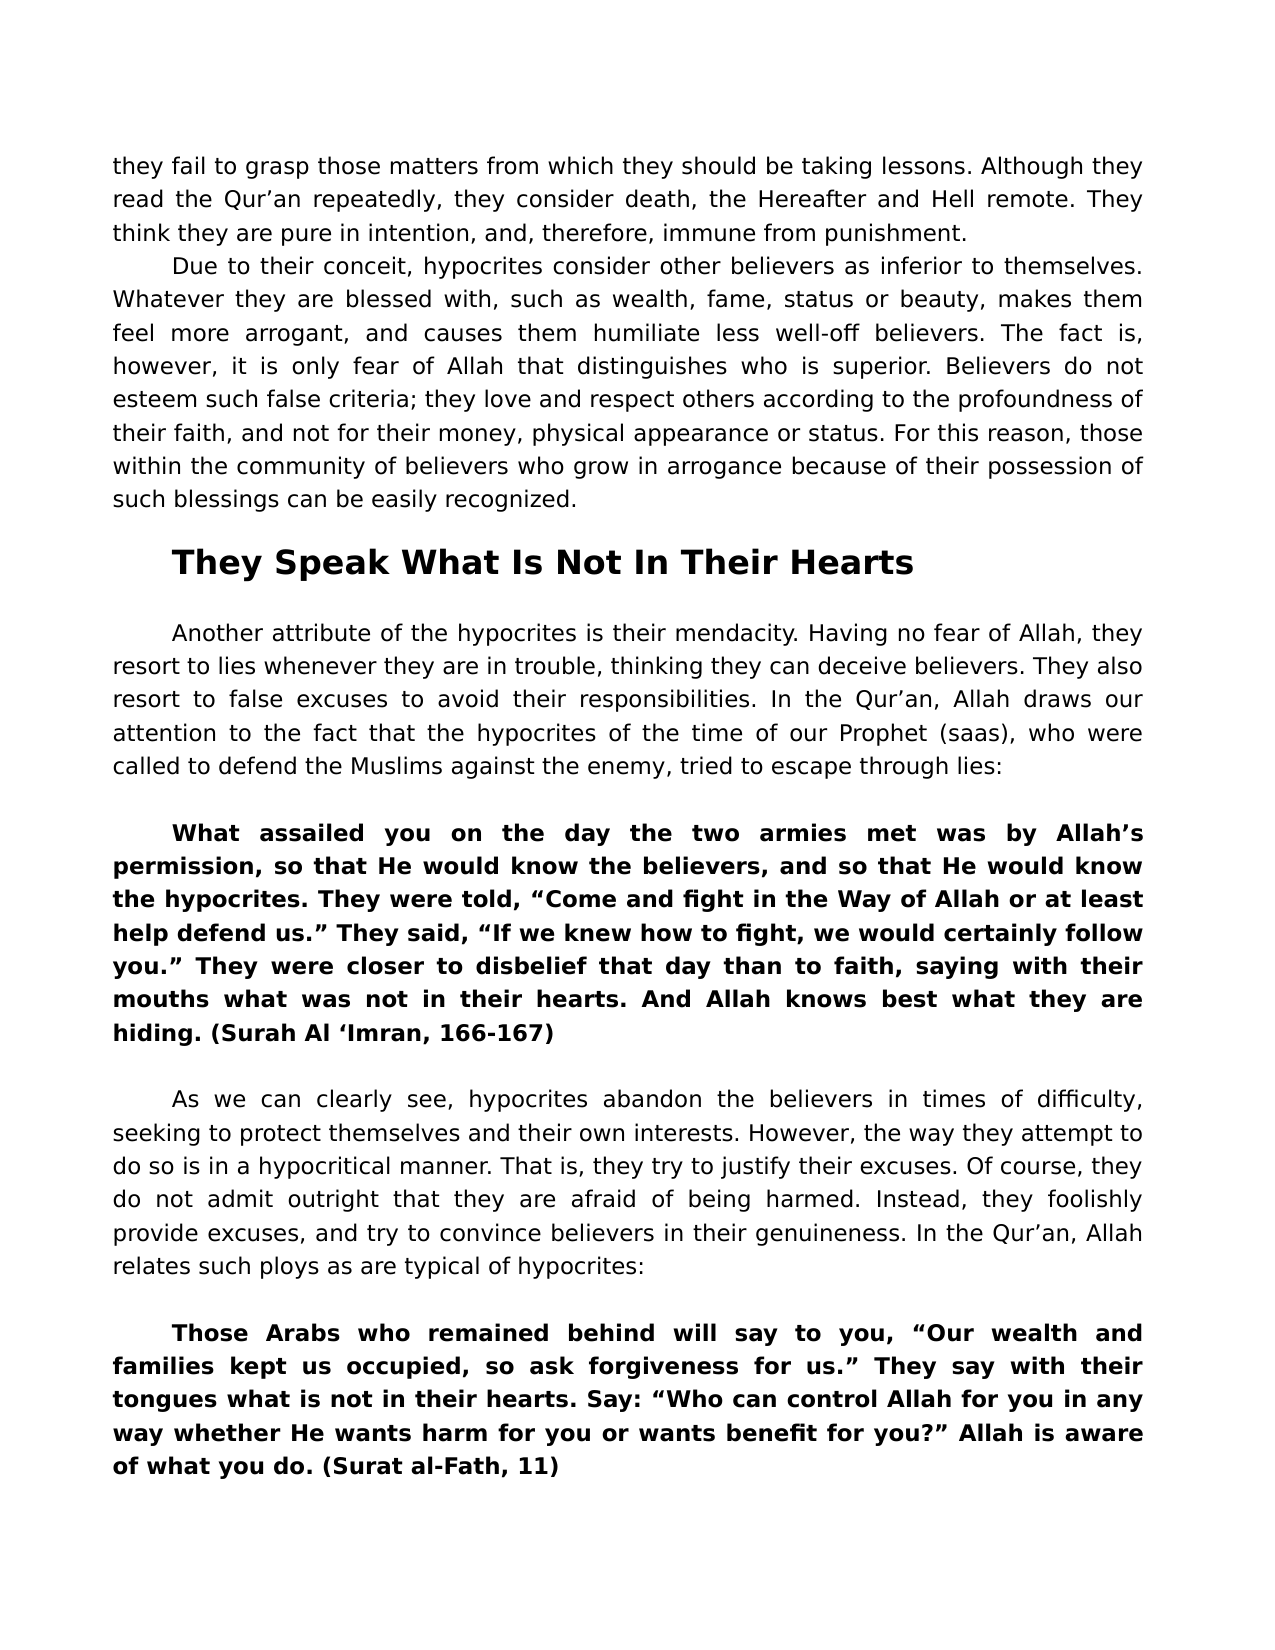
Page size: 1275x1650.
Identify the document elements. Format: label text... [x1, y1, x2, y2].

text What assailed you on the day the two armies met was by Allah’s permission, so that He would know the believers, and so that He would know the hypocrites. They were told, “Come and fight in the Way of Allah or at least help defend us.” They said, “If we knew how to fight, we would certainly follow you.” They were closer to disbelief that day than to faith, saying with their mouths what was not in their hearts. And Allah knows best what they are hiding. (Surah Al ‘Imran, 166-167) [112, 814, 1145, 1048]
text they fail to grasp those matters from which they should be taking lessons. Although they read the Qur’an repeatedly, they consider death, the Hereafter and Hell remote. They think they are pure in intention, and, therefore, immune from punishment. [112, 148, 1145, 248]
text Another attribute of the hypocrites is their mendacity. Having no fear of Allah, they resort to lies whenever they are in trouble, thinking they can deceive believers. They also resort to false excuses to avoid their responsibilities. In the Qur’an, Allah draws our attention to the fact that the hypocrites of the time of our Prophet (saas), who were called to defend the Muslims against the enemy, tried to escape through lies: [112, 614, 1145, 781]
text Those Arabs who remained behind will say to you, “Our wealth and families kept us occupied, so ask forgiveness for us.” They say with their tongues what is not in their hearts. Say: “Who can control Allah for you in any way whether He wants harm for you or wants benefit for you?” Allah is aware of what you do. (Surat al-Fath, 11) [112, 1314, 1145, 1481]
text Due to their conceit, hypocrites consider other believers as inferior to themselves. Whatever they are blessed with, such as wealth, fame, status or beauty, makes them feel more arrogant, and causes them humiliate less well-off believers. The fact is, however, it is only fear of Allah that distinguishes who is superior. Believers do not esteem such false criteria; they love and respect others according to the profoundness of their faith, and not for their money, physical appearance or status. For this reason, those within the community of believers who grow in arrogance because of their possession of such blessings can be easily recognized. [112, 248, 1145, 514]
text As we can clearly see, hypocrites abandon the believers in times of difficulty, seeking to protect themselves and their own interests. However, the way they attempt to do so is in a hypocritical manner. That is, they try to justify their excuses. Of course, they do not admit outright that they are afraid of being harmed. Instead, they foolishly provide excuses, and try to convince believers in their genuineness. In the Qur’an, Allah relates such ploys as are typical of hypocrites: [112, 1081, 1145, 1281]
text They Speak What Is Not In Their Hearts [112, 548, 1145, 581]
